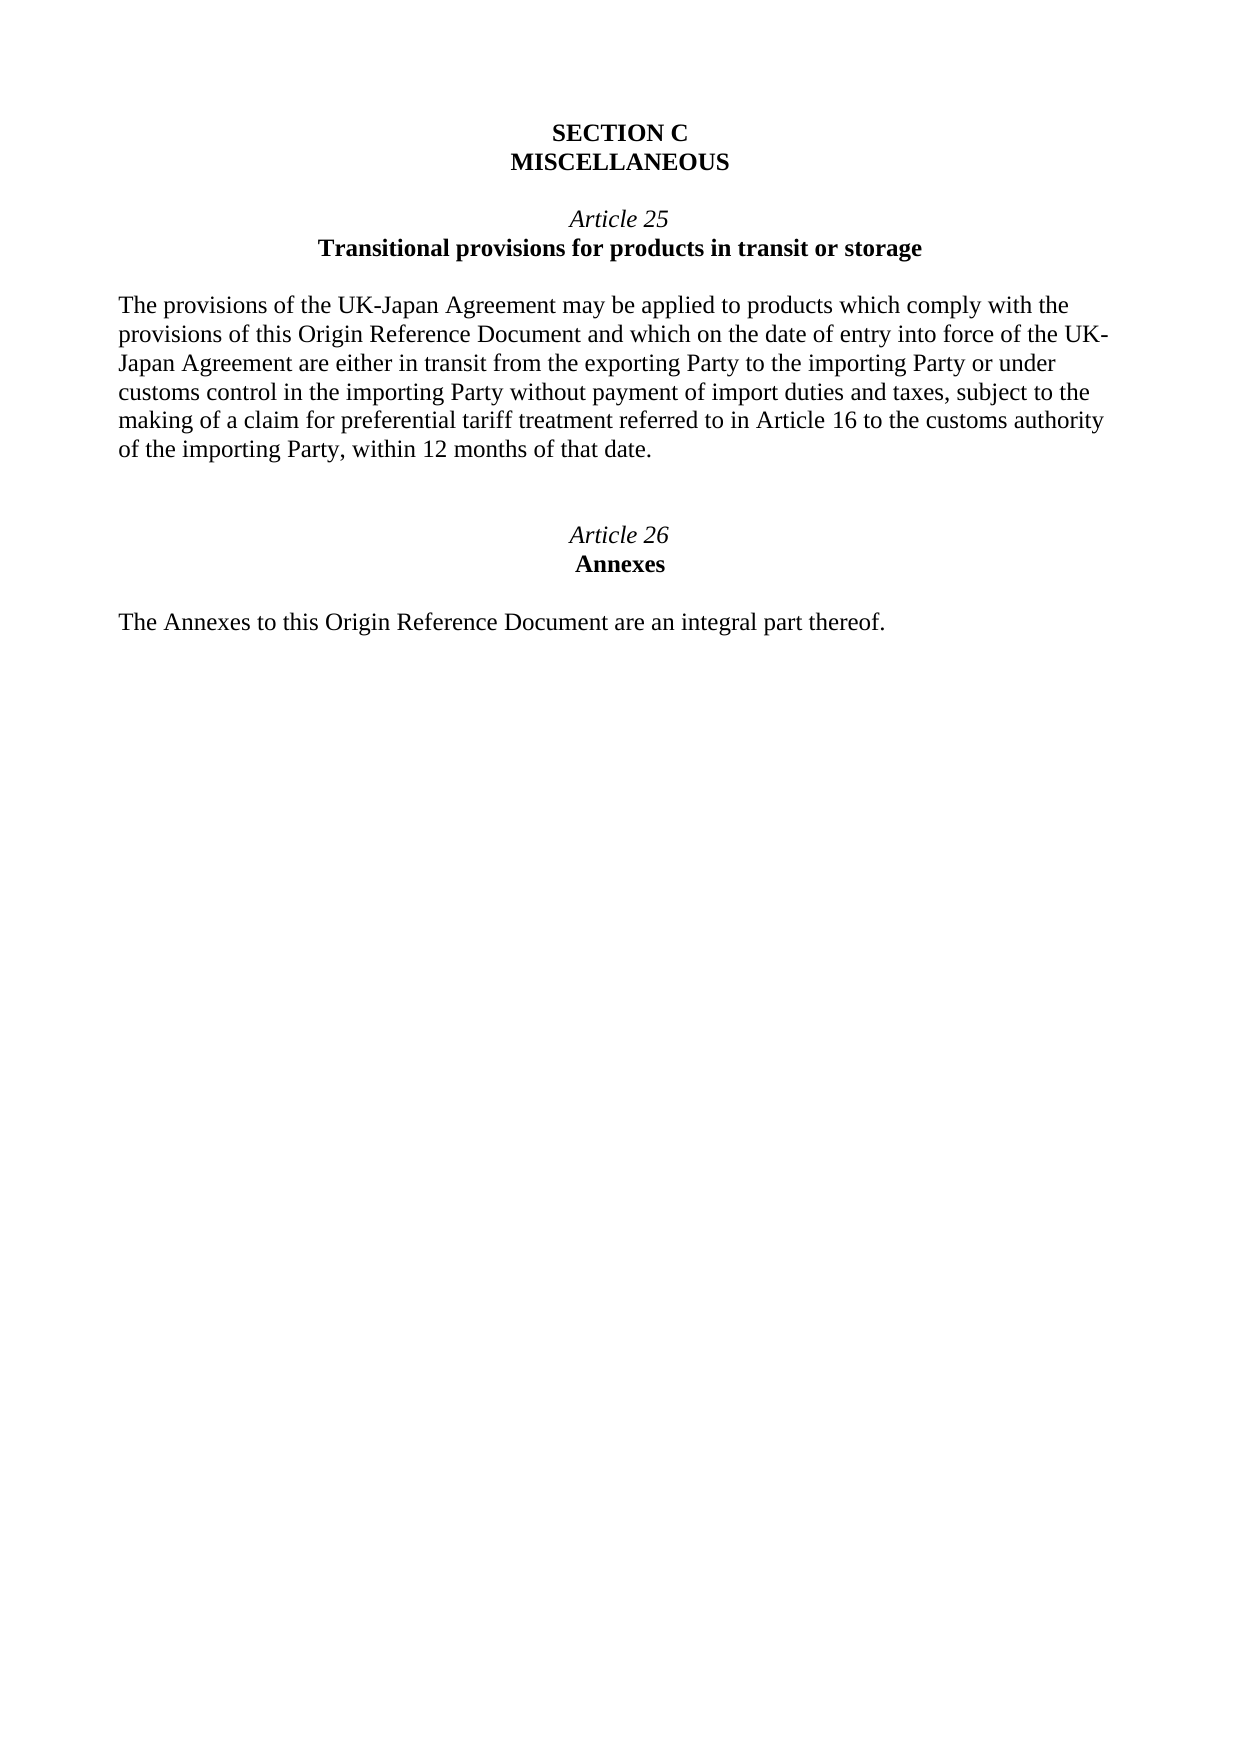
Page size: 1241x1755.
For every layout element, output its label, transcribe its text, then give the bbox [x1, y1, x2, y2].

text Article 26 [118, 521, 1122, 549]
text Article 25 [118, 204, 1122, 233]
text The Annexes to this Origin Reference Document are an integral part thereof. [118, 607, 1122, 636]
text Annexes [118, 549, 1122, 578]
text Transitional provisions for products in transit or storage [118, 233, 1122, 262]
text SECTION C [118, 118, 1122, 147]
text MISCELLANEOUS [118, 147, 1122, 176]
text The provisions of the UK-Japan Agreement may be applied to products which comply with the provisions of this Origin Reference Document and which on the date of entry into force of the UK-Japan Agreement are either in transit from the exporting Party to the importing Party or under customs control in the importing Party without payment of import duties and taxes, subject to the making of a claim for preferential tariff treatment referred to in Article 16 to the customs authority of the importing Party, within 12 months of that date. [118, 291, 1122, 463]
